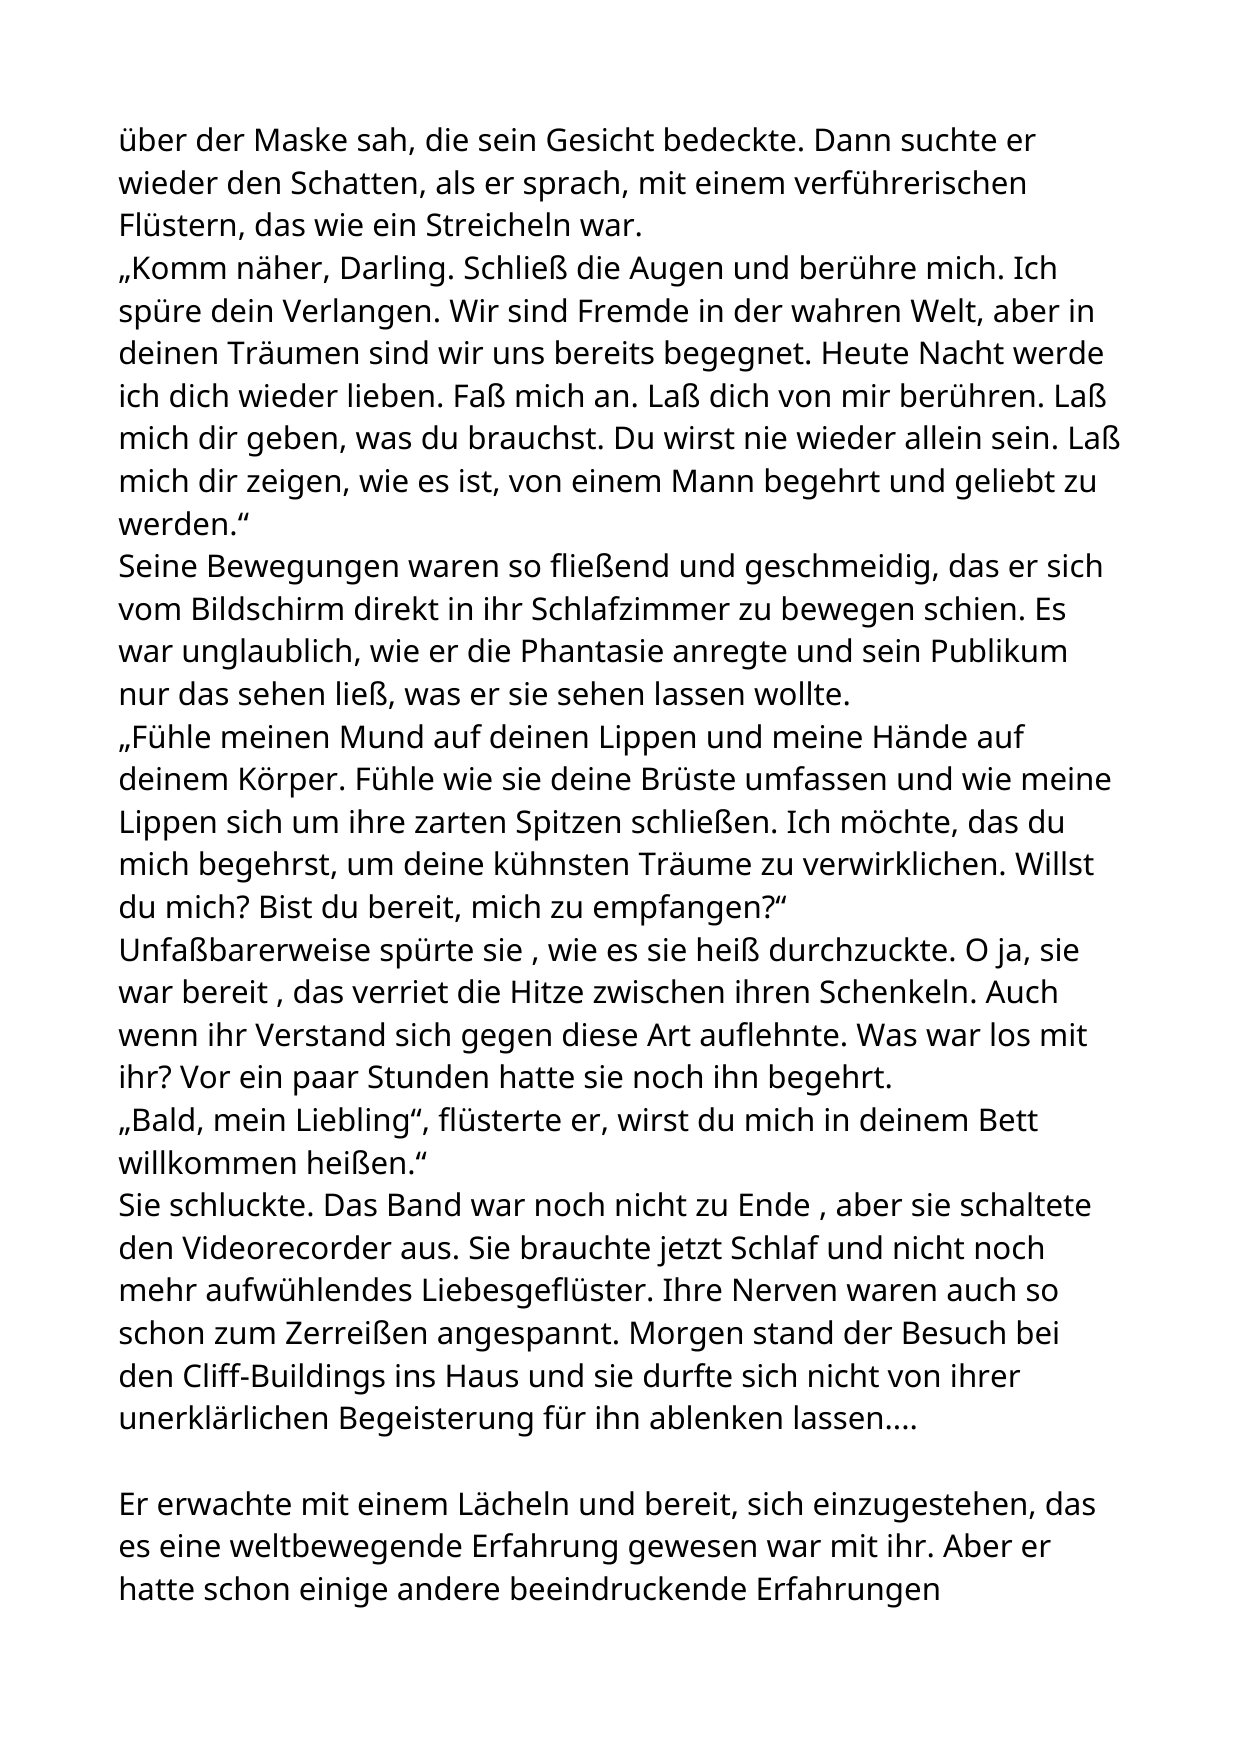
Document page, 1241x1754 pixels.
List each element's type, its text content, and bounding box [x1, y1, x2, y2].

text Seine Bewegungen waren so fließend und geschmeidig, das er sich vom Bildschirm direkt in ihr Schlafzimmer zu bewegen schien. Es war unglaublich, wie er die Phantasie anregte und sein Publikum nur das sehen ließ, was er sie sehen lassen wollte. [118, 544, 1122, 714]
text „Bald, mein Liebling“, flüsterte er, wirst du mich in deinem Bett willkommen heißen.“ [118, 1098, 1122, 1183]
text Unfaßbarerweise spürte sie , wie es sie heiß durchzuckte. O ja, sie war bereit , das verriet die Hitze zwischen ihren Schenkeln. Auch wenn ihr Verstand sich gegen diese Art auflehnte. Was war los mit ihr? Vor ein paar Stunden hatte sie noch ihn begehrt. [118, 928, 1122, 1098]
text über der Maske sah, die sein Gesicht bedeckte. Dann suchte er wieder den Schatten, als er sprach, mit einem verführerischen Flüstern, das wie ein Streicheln war. [118, 118, 1122, 246]
text Er erwachte mit einem Lächeln und bereit, sich einzugestehen, das es eine weltbewegende Erfahrung gewesen war mit ihr. Aber er hatte schon einige andere beeindruckende Erfahrungen [118, 1481, 1122, 1609]
text „Komm näher, Darling. Schließ die Augen und berühre mich. Ich spüre dein Verlangen. Wir sind Fremde in der wahren Welt, aber in deinen Träumen sind wir uns bereits begegnet. Heute Nacht werde ich dich wieder lieben. Faß mich an. Laß dich von mir berühren. Laß mich dir geben, was du brauchst. Du wirst nie wieder allein sein. Laß mich dir zeigen, wie es ist, von einem Mann begehrt und geliebt zu werden.“ [118, 246, 1122, 544]
text „Fühle meinen Mund auf deinen Lippen und meine Hände auf deinem Körper. Fühle wie sie deine Brüste umfassen und wie meine Lippen sich um ihre zarten Spitzen schließen. Ich möchte, das du mich begehrst, um deine kühnsten Träume zu verwirklichen. Willst du mich? Bist du bereit, mich zu empfangen?“ [118, 714, 1122, 928]
text Sie schluckte. Das Band war noch nicht zu Ende , aber sie schaltete den Videorecorder aus. Sie brauchte jetzt Schlaf und nicht noch mehr aufwühlendes Liebesgeflüster. Ihre Nerven waren auch so schon zum Zerreißen angespannt. Morgen stand der Besuch bei den Cliff-Buildings ins Haus und sie durfte sich nicht von ihrer unerklärlichen Begeisterung für ihn ablenken lassen.... [118, 1183, 1122, 1439]
